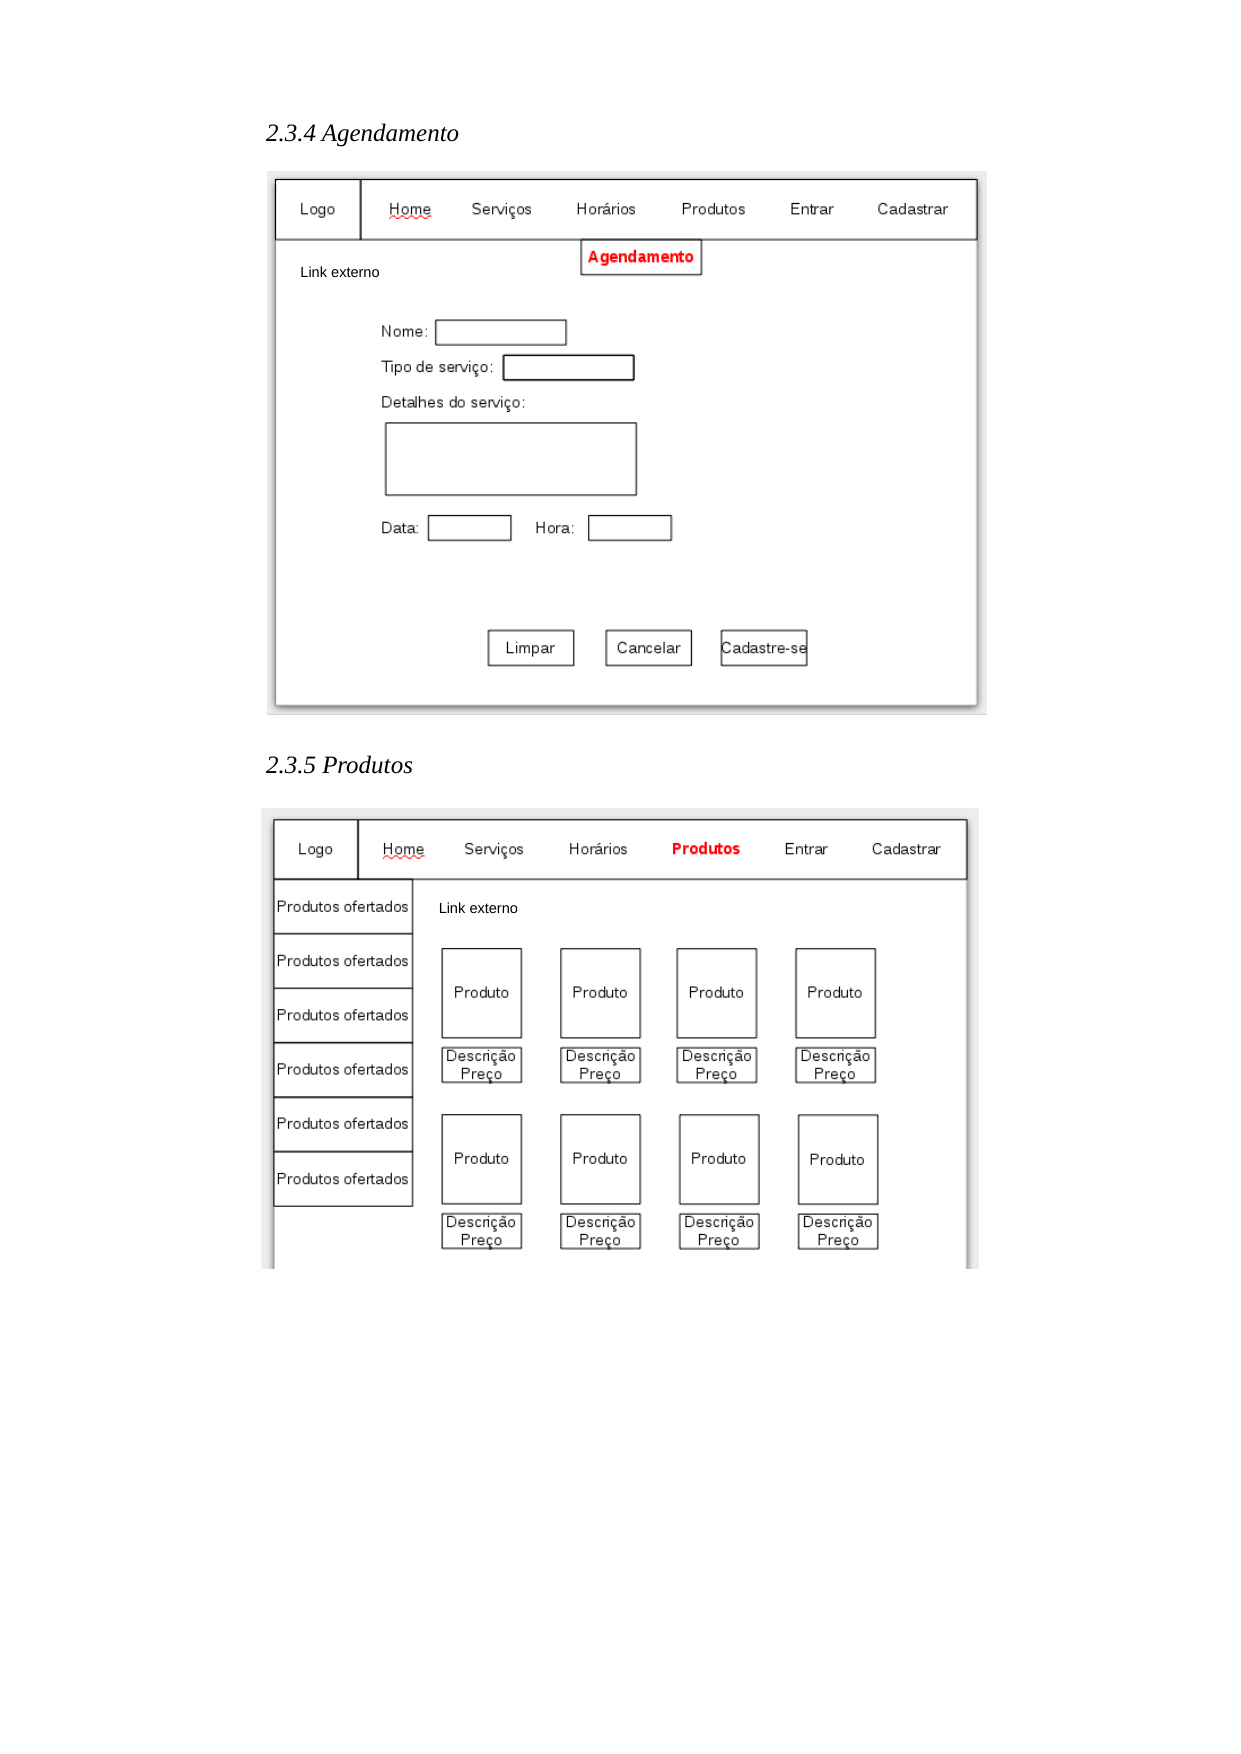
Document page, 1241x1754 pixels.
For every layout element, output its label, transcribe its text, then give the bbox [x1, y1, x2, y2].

text 2.3.4 Agendamento [118, 118, 1122, 147]
picture [261, 808, 979, 1269]
text 2.3.5 Produtos [118, 751, 1122, 779]
picture [267, 171, 987, 715]
